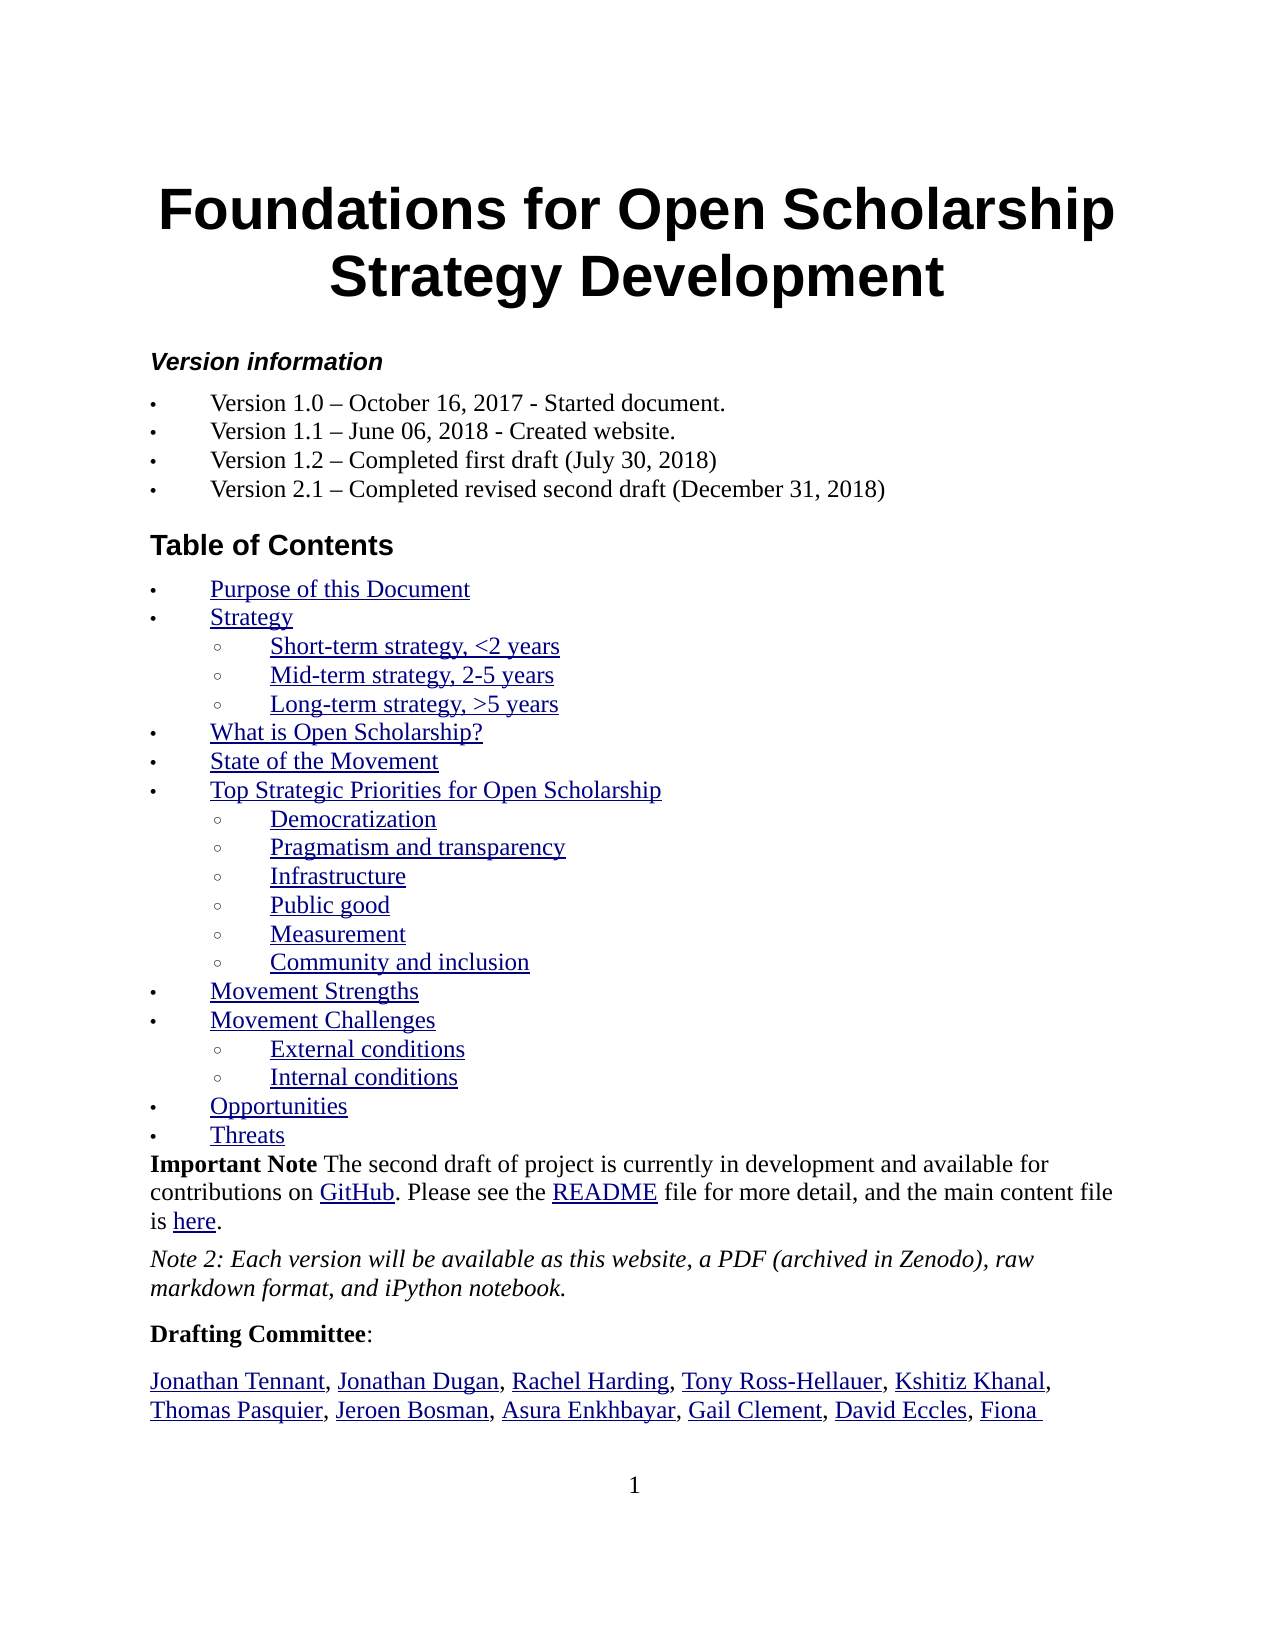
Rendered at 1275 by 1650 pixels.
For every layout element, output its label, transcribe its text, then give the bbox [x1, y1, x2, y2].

list State of the Movement [150, 746, 1125, 775]
list Version 2.1 – Completed revised second draft (December 31, 2018) [150, 474, 1125, 503]
list Democratization [210, 804, 1125, 832]
list Long-term strategy, >5 years [210, 689, 1125, 717]
list Version 1.0 – October 16, 2017 - Started document. [150, 388, 1125, 416]
list Strategy [150, 602, 1125, 631]
list Public good [210, 890, 1125, 919]
text Jonathan Tennant, Jonathan Dugan, Rachel Harding, Tony Ross-Hellauer, Kshitiz Khanal, Thomas Pasquier, Jeroen Bosman, Asura Enkhbayar, Gail Clement, David Eccles, Fiona [150, 1366, 1125, 1423]
text Note 2: Each version will be available as this website, a PDF (archived in Zenodo), raw markdown format, and iPython notebook. [150, 1244, 1125, 1301]
list Pragmatism and transparency [210, 832, 1125, 861]
list Mid-term strategy, 2-5 years [210, 660, 1125, 689]
list Version 1.2 – Completed first draft (July 30, 2018) [150, 445, 1125, 474]
list Movement Challenges [150, 1005, 1125, 1034]
text Drafting Committee: [150, 1319, 1125, 1348]
list Measurement [210, 919, 1125, 947]
list Version 1.1 – June 06, 2018 - Created website. [150, 416, 1125, 445]
subtitle Table of Contents [150, 528, 1125, 561]
list Purpose of this Document [150, 574, 1125, 602]
title Foundations for Open Scholarship Strategy Development [150, 175, 1125, 309]
list What is Open Scholarship? [150, 717, 1125, 746]
list Top Strategic Priorities for Open Scholarship [150, 775, 1125, 804]
list Internal conditions [210, 1062, 1125, 1091]
list Short-term strategy, <2 years [210, 631, 1125, 660]
subtitle Version information [150, 347, 1125, 375]
text Important Note The second draft of project is currently in development and available for contributions on GitHub. Please see the README file for more detail, and the main content file is here. [150, 1149, 1125, 1235]
list External conditions [210, 1034, 1125, 1062]
list Movement Strengths [150, 976, 1125, 1005]
list Community and inclusion [210, 947, 1125, 976]
list Infrastructure [210, 861, 1125, 890]
list Threats [150, 1120, 1125, 1149]
list Opportunities [150, 1091, 1125, 1120]
